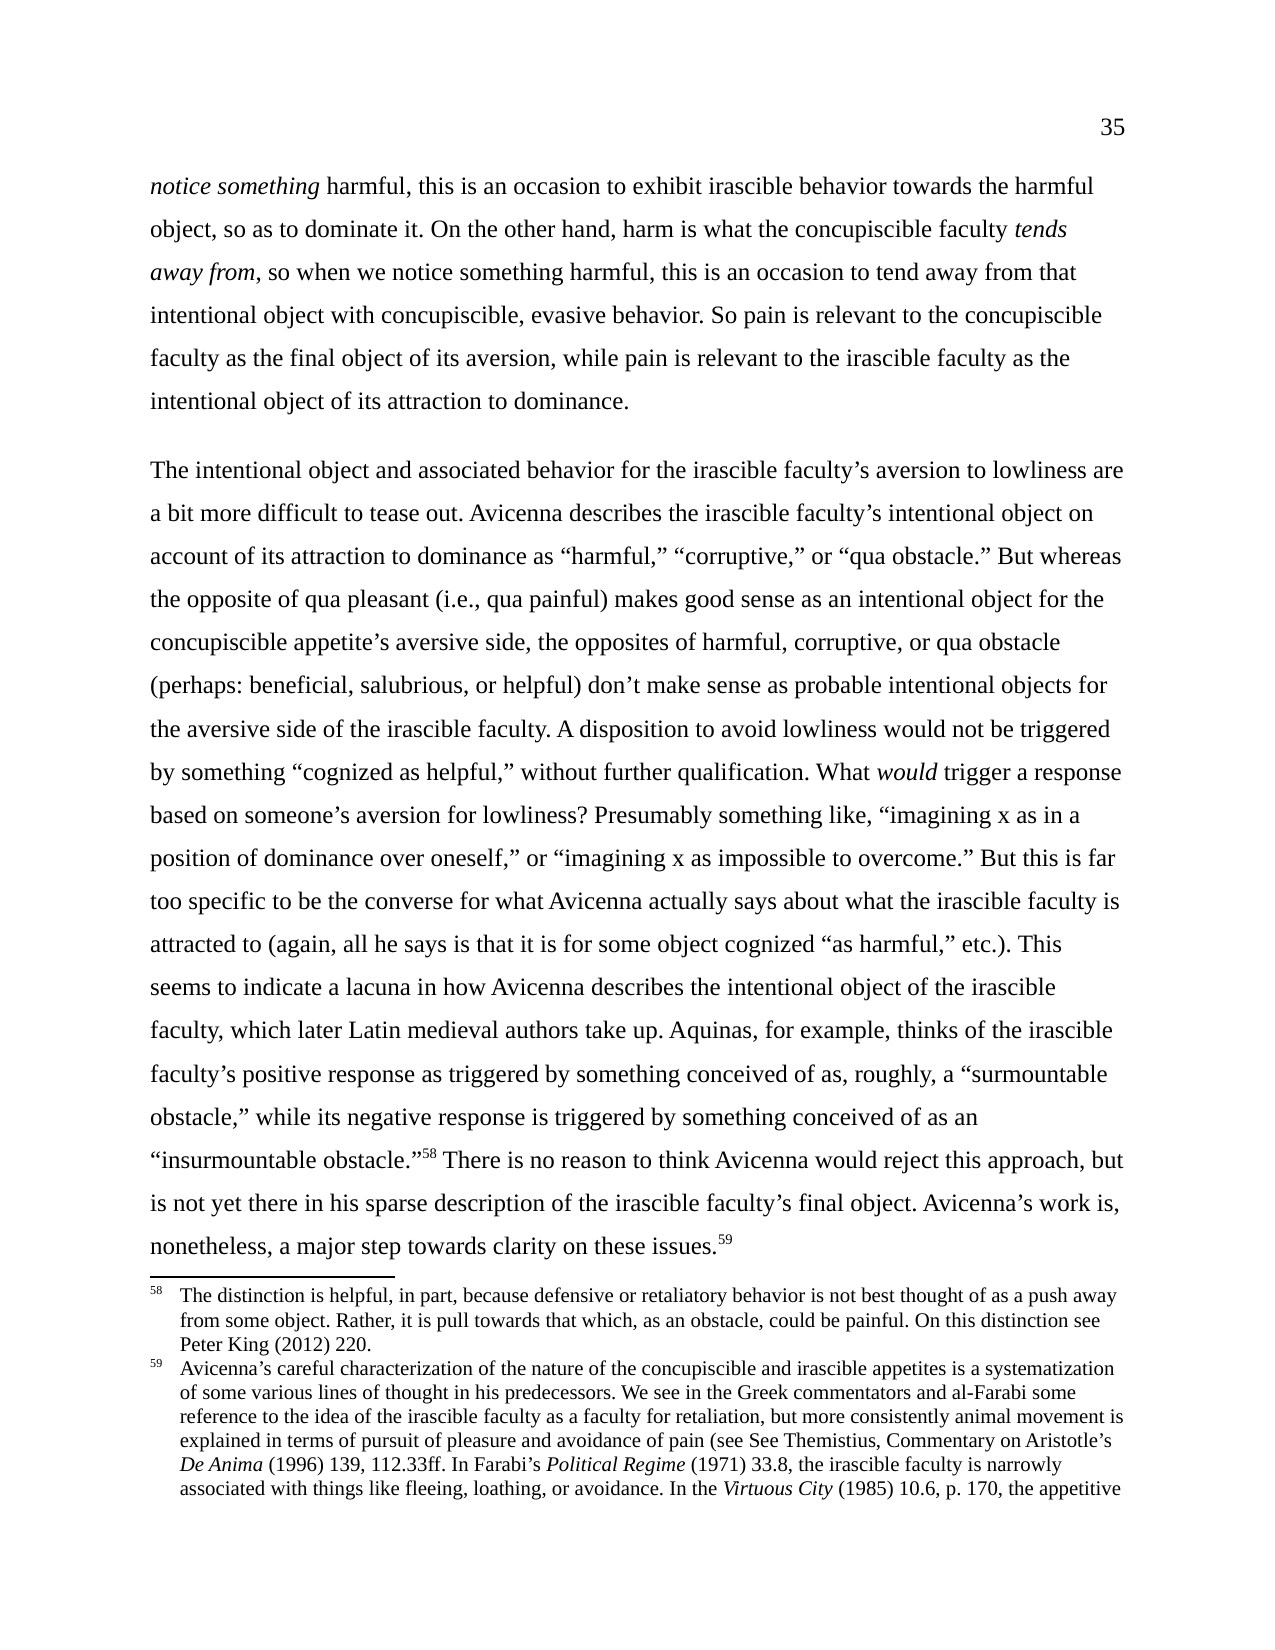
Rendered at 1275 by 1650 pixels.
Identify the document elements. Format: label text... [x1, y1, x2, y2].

text notice something harmful, this is an occasion to exhibit irascible behavior towards the harmful object, so as to dominate it. On the other hand, harm is what the concupiscible faculty tends away from, so when we notice something harmful, this is an occasion to tend away from that intentional object with concupiscible, evasive behavior. So pain is relevant to the concupiscible faculty as the final object of its aversion, while pain is relevant to the irascible faculty as the intentional object of its attraction to dominance. [150, 171, 1125, 415]
text The intentional object and associated behavior for the irascible faculty’s aversion to lowliness are a bit more difficult to tease out. Avicenna describes the irascible faculty’s intentional object on account of its attraction to dominance as “harmful,” “corruptive,” or “qua obstacle.” But whereas the opposite of qua pleasant (i.e., qua painful) makes good sense as an intentional object for the concupiscible appetite’s aversive side, the opposites of harmful, corruptive, or qua obstacle (perhaps: beneficial, salubrious, or helpful) don’t make sense as probable intentional objects for the aversive side of the irascible faculty. A disposition to avoid lowliness would not be triggered by something “cognized as helpful,” without further qualification. What would trigger a response based on someone’s aversion for lowliness? Presumably something like, “imagining x as in a position of dominance over oneself,” or “imagining x as impossible to overcome.” But this is far too specific to be the converse for what Avicenna actually says about what the irascible faculty is attracted to (again, all he says is that it is for some object cognized “as harmful,” etc.). This seems to indicate a lacuna in how Avicenna describes the intentional object of the irascible faculty, which later Latin medieval authors take up. Aquinas, for example, thinks of the irascible faculty’s positive response as triggered by something conceived of as, roughly, a “surmountable obstacle,” while its negative response is triggered by something conceived of as an “insurmountable obstacle.” There is no reason to think Avicenna would reject this approach, but is not yet there in his sparse description of the irascible faculty’s final object. Avicenna’s work is, nonetheless, a major step towards clarity on these issues. [150, 455, 1125, 1260]
text Avicenna’s careful characterization of the nature of the concupiscible and irascible appetites is a systematization of some various lines of thought in his predecessors. We see in the Greek commentators and al-Farabi some reference to the idea of the irascible faculty as a faculty for retaliation, but more consistently animal movement is explained in terms of pursuit of pleasure and avoidance of pain (see See Themistius, Commentary on Aristotle’s De Anima (1996) 139, 112.33ff. In Farabi’s Political Regime (1971) 33.8, the irascible faculty is narrowly associated with things like fleeing, loathing, or avoidance. In the Virtuous City (1985) 10.6, p. 170, the appetitive [150, 1356, 1125, 1500]
text The distinction is helpful, in part, because defensive or retaliatory behavior is not best thought of as a push away from some object. Rather, it is pull towards that which, as an obstacle, could be painful. On this distinction see Peter King (2012) 220. [150, 1283, 1125, 1356]
